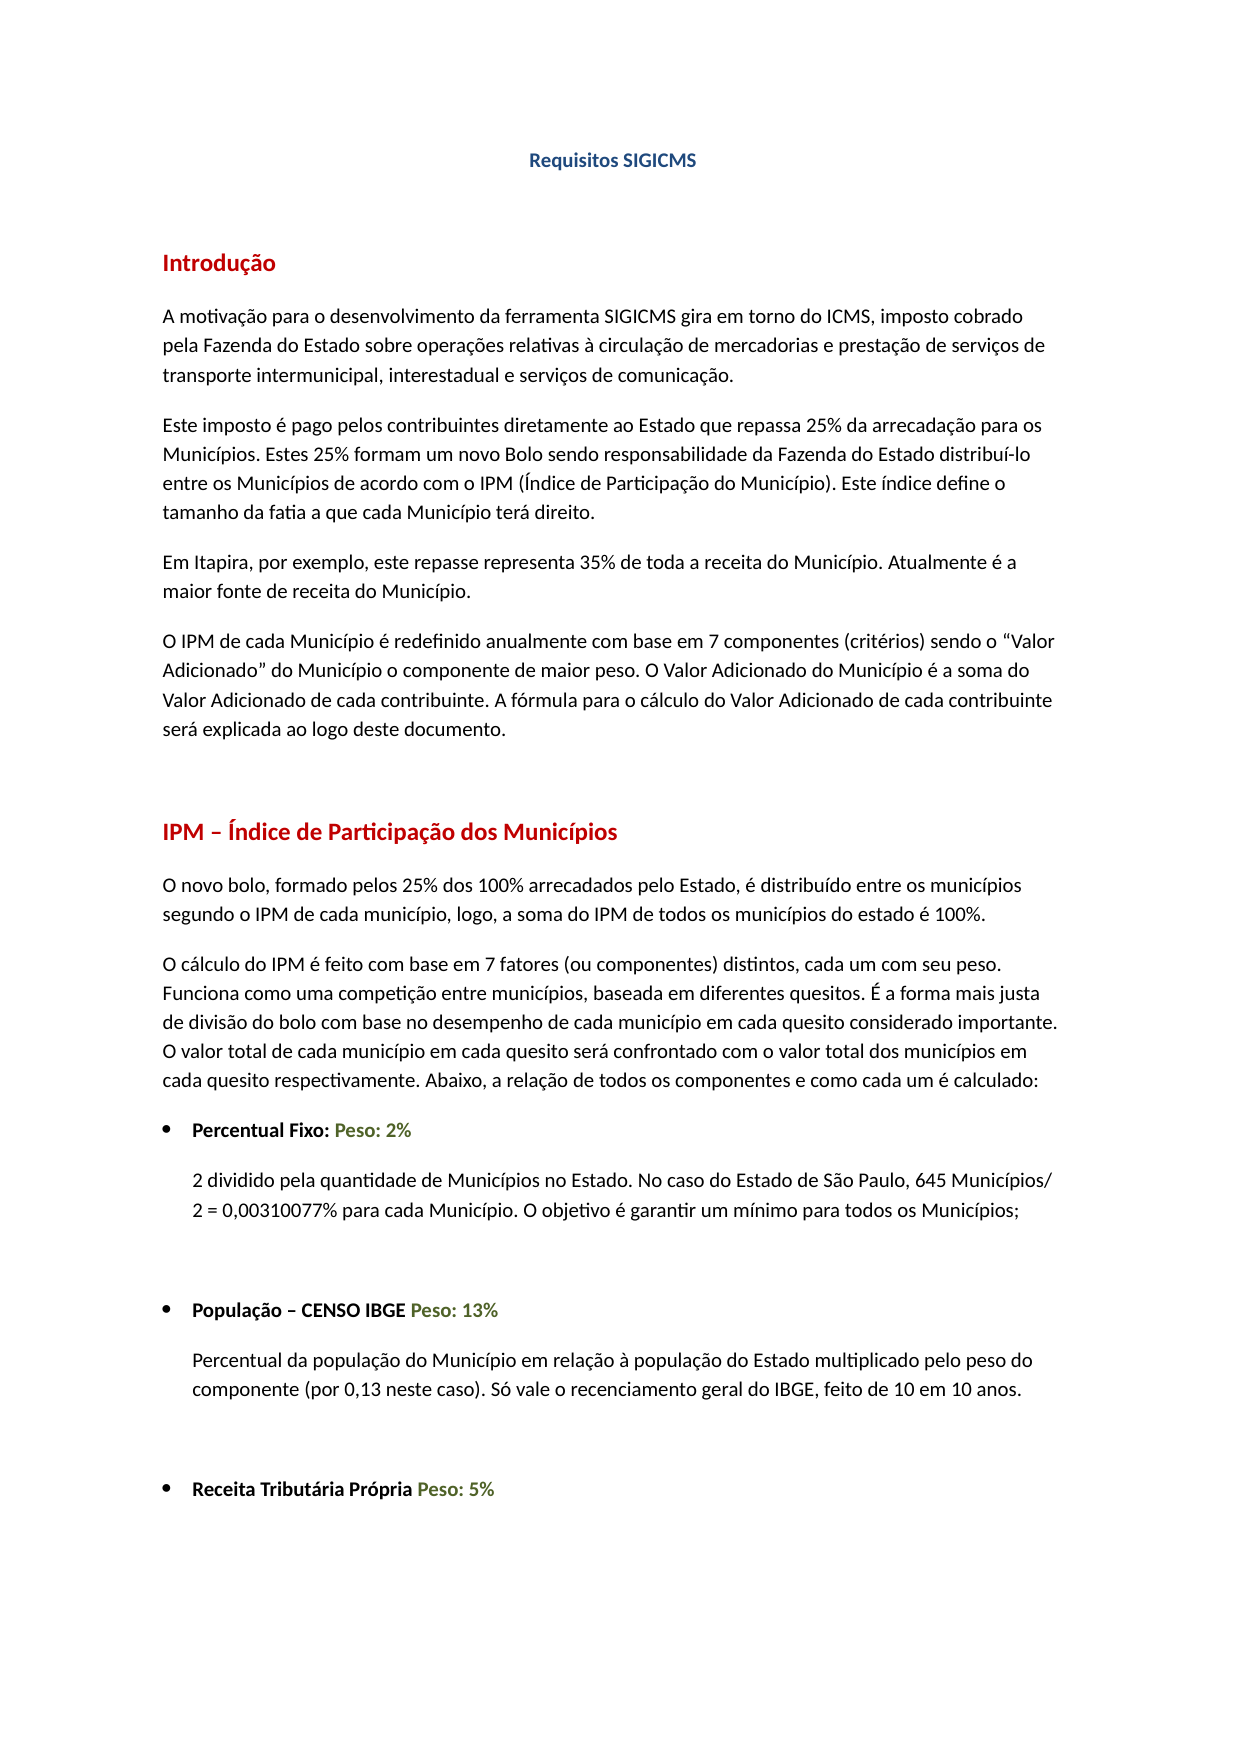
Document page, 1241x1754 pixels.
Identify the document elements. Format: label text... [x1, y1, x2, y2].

text Este imposto é pago pelos contribuintes diretamente ao Estado que repassa 25% da arrecadação para os Municípios. Estes 25% formam um novo Bolo sendo responsabilidade da Fazenda do Estado distribuí-lo entre os Municípios de acordo com o IPM (Índice de Participação do Município). Este índice define o tamanho da fatia a que cada Município terá direito. [162, 412, 1063, 525]
text A motivação para o desenvolvimento da ferramenta SIGICMS gira em torno do ICMS, imposto cobrado pela Fazenda do Estado sobre operações relativas à circulação de mercadorias e prestação de serviços de transporte intermunicipal, interestadual e serviços de comunicação. [162, 303, 1063, 387]
text Introdução [162, 248, 1063, 278]
text Em Itapira, por exemplo, este repasse representa 35% de toda a receita do Município. Atualmente é a maior fonte de receita do Município. [162, 549, 1063, 604]
text O cálculo do IPM é feito com base em 7 fatores (ou componentes) distintos, cada um com seu peso. Funciona como uma competição entre municípios, baseada em diferentes quesitos. É a forma mais justa de divisão do bolo com base no desempenho de cada município em cada quesito considerado importante. O valor total de cada município em cada quesito será confrontado com o valor total dos municípios em cada quesito respectivamente. Abaixo, a relação de todos os componentes e como cada um é calculado: [162, 951, 1063, 1093]
text O IPM de cada Município é redefinido anualmente com base em 7 componentes (critérios) sendo o “Valor Adicionado” do Município o componente de maior peso. O Valor Adicionado do Município é a soma do Valor Adicionado de cada contribuinte. A fórmula para o cálculo do Valor Adicionado de cada contribuinte será explicada ao logo deste documento. [162, 628, 1063, 741]
list Percentual da população do Município em relação à população do Estado multiplicado pelo peso do componente (por 0,13 neste caso). Só vale o recenciamento geral do IBGE, feito de 10 em 10 anos. [192, 1347, 1063, 1401]
list Receita Tributária Própria Peso: 5% [162, 1476, 1063, 1501]
text IPM – Índice de Participação dos Municípios [162, 816, 1063, 846]
list População – CENSO IBGE Peso: 13% [162, 1297, 1063, 1322]
text O novo bolo, formado pelos 25% dos 100% arrecadados pelo Estado, é distribuído entre os municípios segundo o IPM de cada município, logo, a soma do IPM de todos os municípios do estado é 100%. [162, 872, 1063, 926]
list 2 dividido pela quantidade de Municípios no Estado. No caso do Estado de São Paulo, 645 Municípios/ 2 = 0,00310077% para cada Município. O objetivo é garantir um mínimo para todos os Municípios; [192, 1168, 1063, 1222]
text Requisitos SIGICMS [162, 148, 1063, 173]
list Percentual Fixo: Peso: 2% [162, 1118, 1063, 1143]
